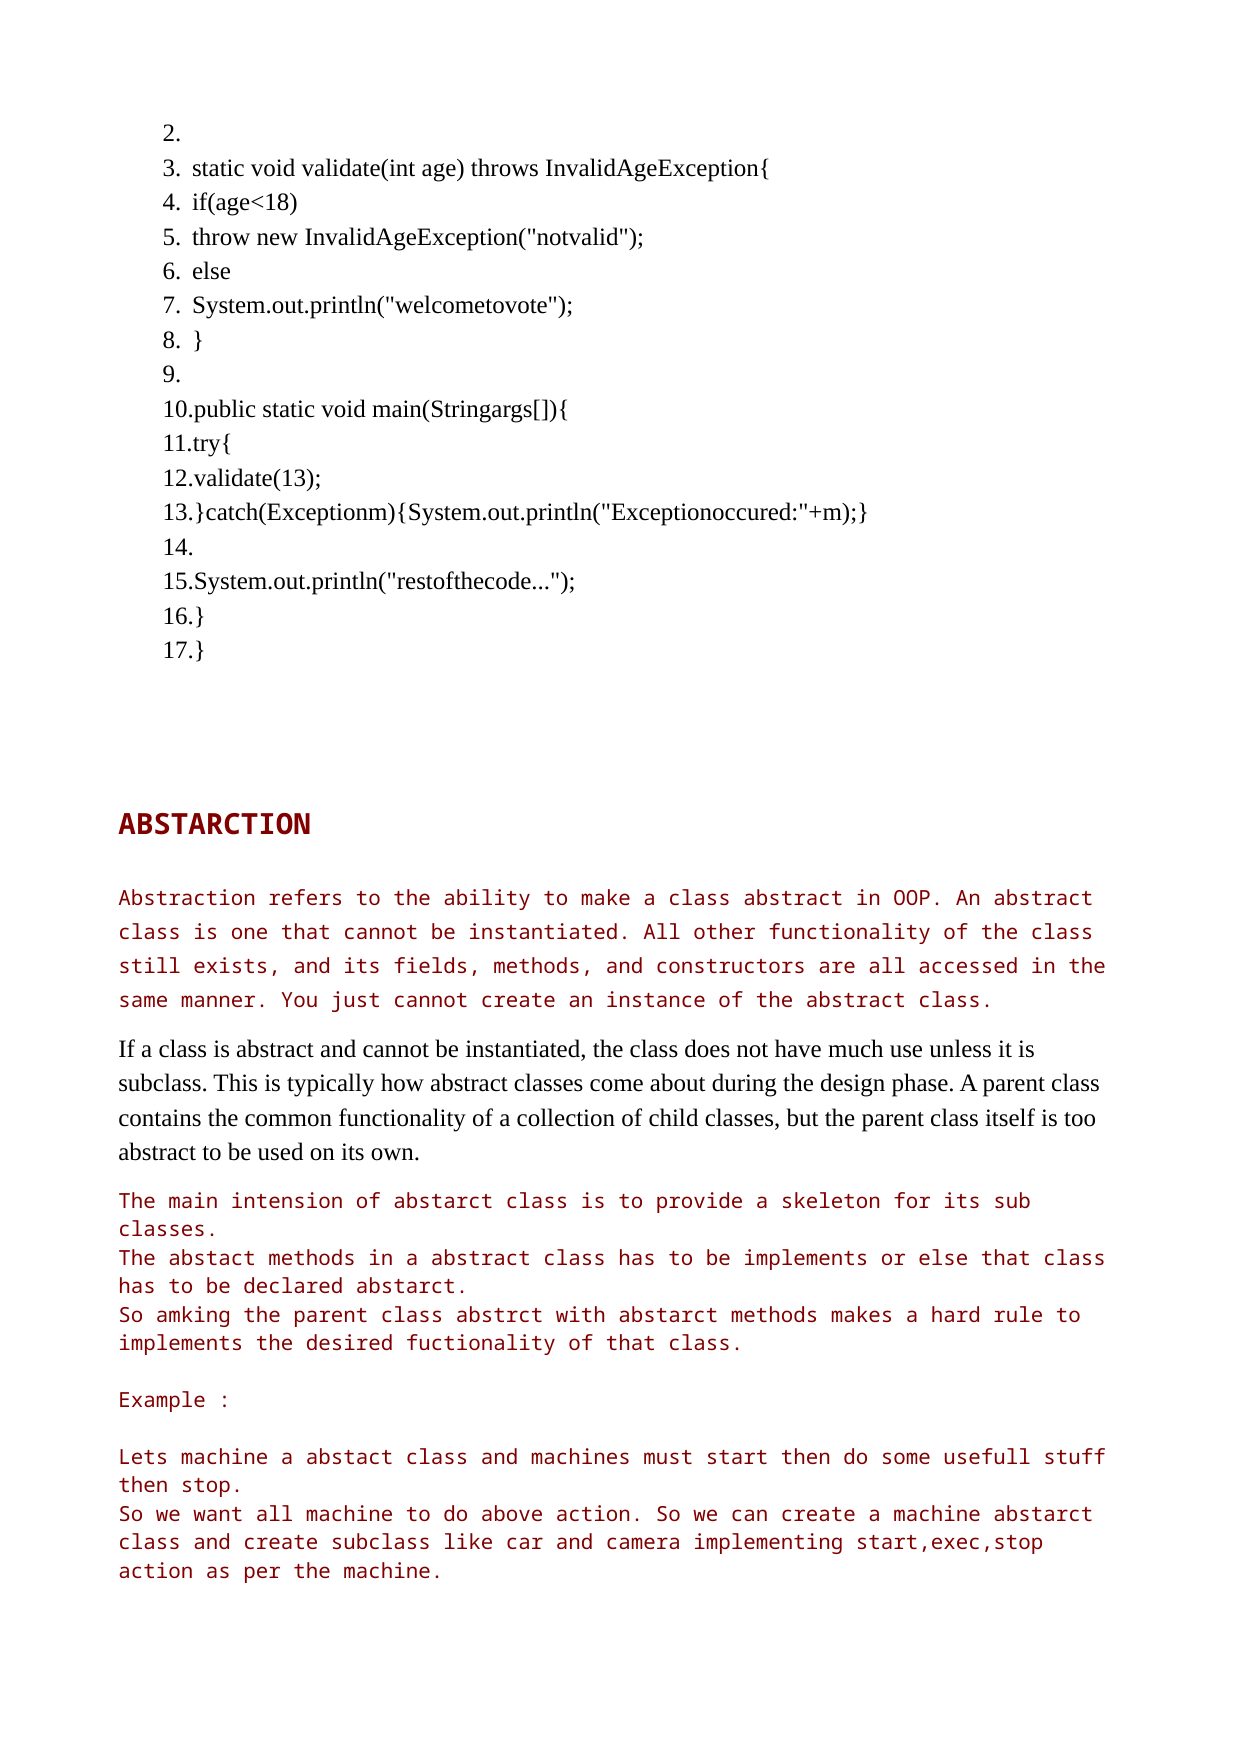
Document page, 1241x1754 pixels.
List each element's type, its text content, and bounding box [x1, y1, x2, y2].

list else [162, 256, 1122, 285]
text The abstact methods in a abstract class has to be implements or else that class has to be declared abstarct. [118, 1243, 1122, 1300]
list } [162, 635, 1122, 664]
text If a class is abstract and cannot be instantiated, the class does not have much use unless it is subclass. This is typically how abstract classes come about during the design phase. A parent class contains the common functionality of a collection of child classes, but the parent class itself is too abstract to be used on its own. [118, 1034, 1122, 1166]
list }catch(Exceptionm){System.out.println("Exceptionoccured:"+m);} [162, 497, 1122, 526]
list throw new InvalidAgeException("notvalid"); [162, 222, 1122, 250]
list if(age<18) [162, 187, 1122, 216]
text Abstraction refers to the ability to make a class abstract in OOP. An abstract class is one that cannot be instantiated. All other functionality of the class still exists, and its fields, methods, and constructors are all accessed in the same manner. You just cannot create an instance of the abstract class. [118, 883, 1122, 1013]
list } [162, 601, 1122, 629]
text Example : [118, 1385, 1122, 1414]
list System.out.println("restofthecode..."); [162, 566, 1122, 595]
text Lets machine a abstact class and machines must start then do some usefull stuff then stop. [118, 1442, 1122, 1499]
text The main intension of abstarct class is to provide a skeleton for its sub classes. [118, 1186, 1122, 1243]
list public static void main(Stringargs[]){ [162, 394, 1122, 423]
text So we want all machine to do above action. So we can create a machine abstarct class and create subclass like car and camera implementing start,exec,stop action as per the machine. [118, 1499, 1122, 1584]
list System.out.println("welcometovote"); [162, 291, 1122, 319]
list validate(13); [162, 463, 1122, 492]
list try{ [162, 428, 1122, 457]
text ABSTARCTION [118, 803, 1122, 843]
list static void validate(int age) throws InvalidAgeException{ [162, 153, 1122, 181]
list } [162, 325, 1122, 354]
text So amking the parent class abstrct with abstarct methods makes a hard rule to implements the desired fuctionality of that class. [118, 1300, 1122, 1357]
